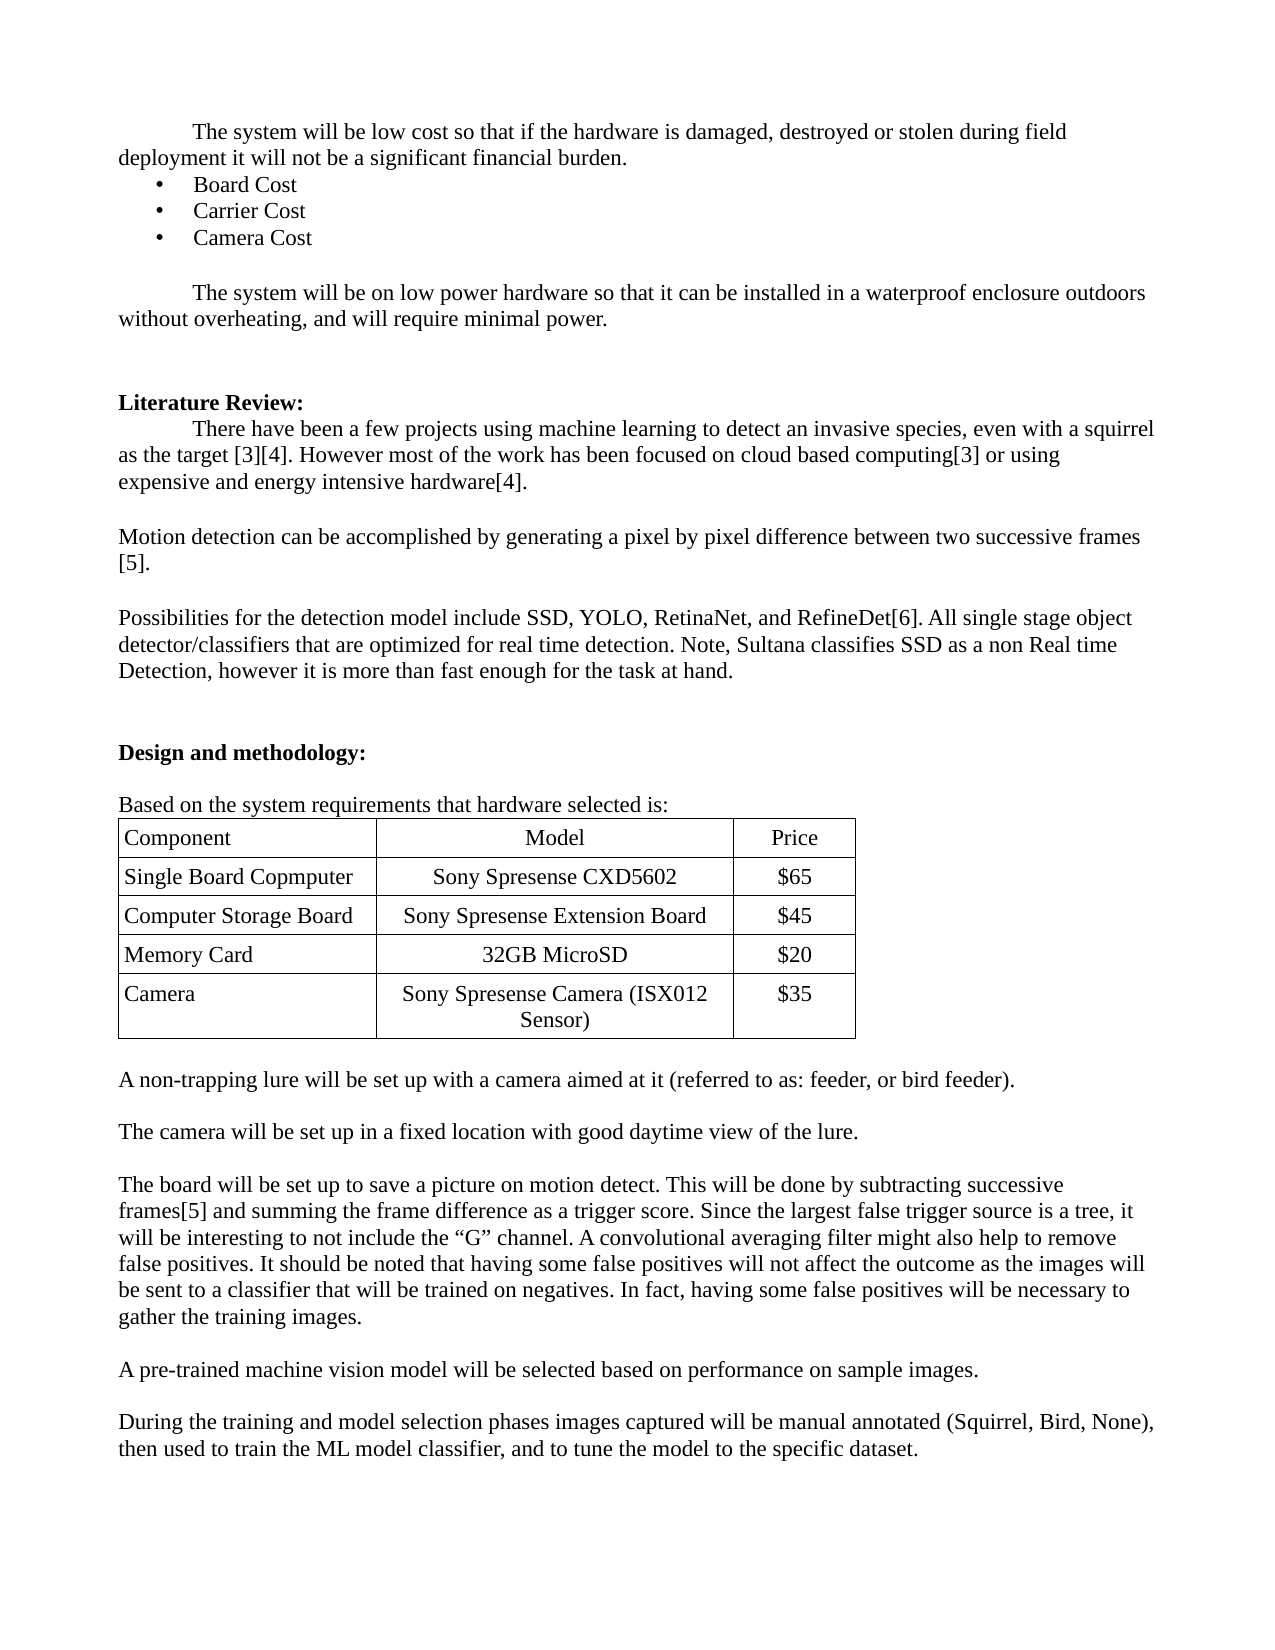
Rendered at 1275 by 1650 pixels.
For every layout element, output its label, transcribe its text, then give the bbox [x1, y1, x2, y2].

text There have been a few projects using machine learning to detect an invasive species, even with a squirrel as the target [3][4]. However most of the work has been focused on cloud based computing[3] or using expensive and energy intensive hardware[4]. [118, 415, 1157, 494]
text Possibilities for the detection model include SSD, YOLO, RetinaNet, and RefineDet[6]. All single stage object detector/classifiers that are optimized for real time detection. Note, Sultana classifies SSD as a non Real time Detection, however it is more than fast enough for the task at hand. [118, 604, 1157, 683]
text During the training and model selection phases images captured will be manual annotated (Squirrel, Bird, None), then used to train the ML model classifier, and to tune the model to the specific dataset. [118, 1408, 1157, 1461]
table_cell $20 [734, 935, 855, 973]
text Based on the system requirements that hardware selected is: [118, 791, 1157, 818]
table_cell Computer Storage Board [119, 896, 376, 934]
table_cell Sony Spresense Extension Board [377, 896, 733, 934]
table_header Model [377, 819, 733, 857]
table_cell Sony Spresense Camera (ISX012 Sensor) [377, 974, 733, 1038]
table_header Price [734, 819, 855, 857]
table_header Component [119, 819, 376, 857]
text The system will be low cost so that if the hardware is damaged, destroyed or stolen during field deployment it will not be a significant financial burden. [118, 118, 1157, 171]
table_cell Single Board Copmputer [119, 858, 376, 895]
text Motion detection can be accomplished by generating a pixel by pixel difference between two successive frames [5]. [118, 523, 1157, 576]
text Design and methodology: [118, 739, 1157, 765]
table_cell Sony Spresense CXD5602 [377, 858, 733, 895]
list Carrier Cost [156, 197, 1157, 223]
list Board Cost [156, 171, 1157, 197]
table_cell $45 [734, 896, 855, 934]
text A pre-trained machine vision model will be selected based on performance on sample images. [118, 1356, 1157, 1382]
table_cell Camera [119, 974, 376, 1038]
table_cell $65 [734, 858, 855, 895]
table_cell Memory Card [119, 935, 376, 973]
text Literature Review: [118, 389, 1157, 415]
text The board will be set up to save a picture on motion detect. This will be done by subtracting successive frames[5] and summing the frame difference as a trigger score. Since the largest false trigger source is a tree, it will be interesting to not include the “G” channel. A convolutional averaging filter might also help to remove false positives. It should be noted that having some false positives will not affect the outcome as the images will be sent to a classifier that will be trained on negatives. In fact, having some false positives will be necessary to gather the training images. [118, 1171, 1157, 1329]
table_cell 32GB MicroSD [377, 935, 733, 973]
table_cell $35 [734, 974, 855, 1038]
list Camera Cost [156, 223, 1157, 250]
text The camera will be set up in a fixed location with good daytime view of the lure. [118, 1118, 1157, 1145]
text The system will be on low power hardware so that it can be installed in a waterproof enclosure outdoors without overheating, and will require minimal power. [118, 279, 1157, 331]
text A non-trapping lure will be set up with a camera aimed at it (referred to as: feeder, or bird feeder). [118, 1066, 1157, 1092]
